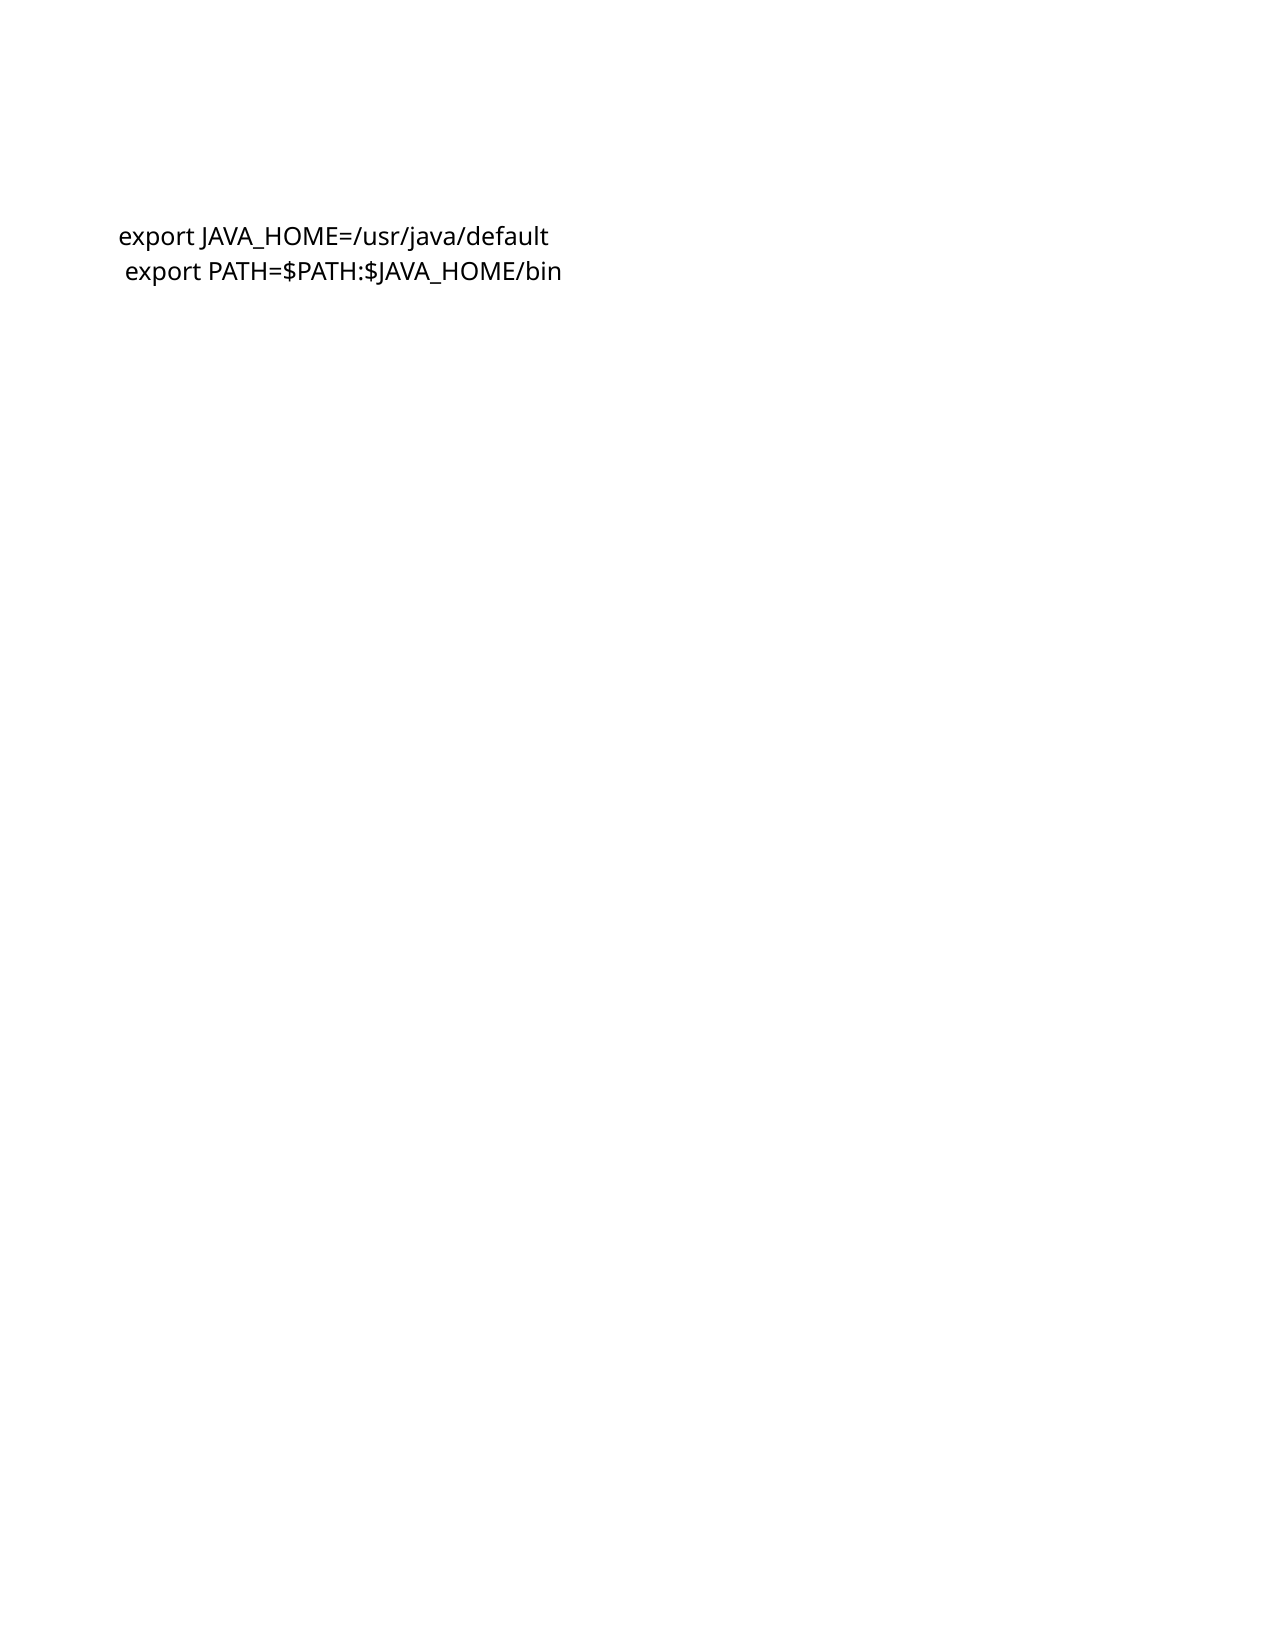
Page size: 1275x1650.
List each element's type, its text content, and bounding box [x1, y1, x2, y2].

text export JAVA_HOME=/usr/java/default export PATH=$PATH:$JAVA_HOME/bin [118, 185, 1157, 287]
